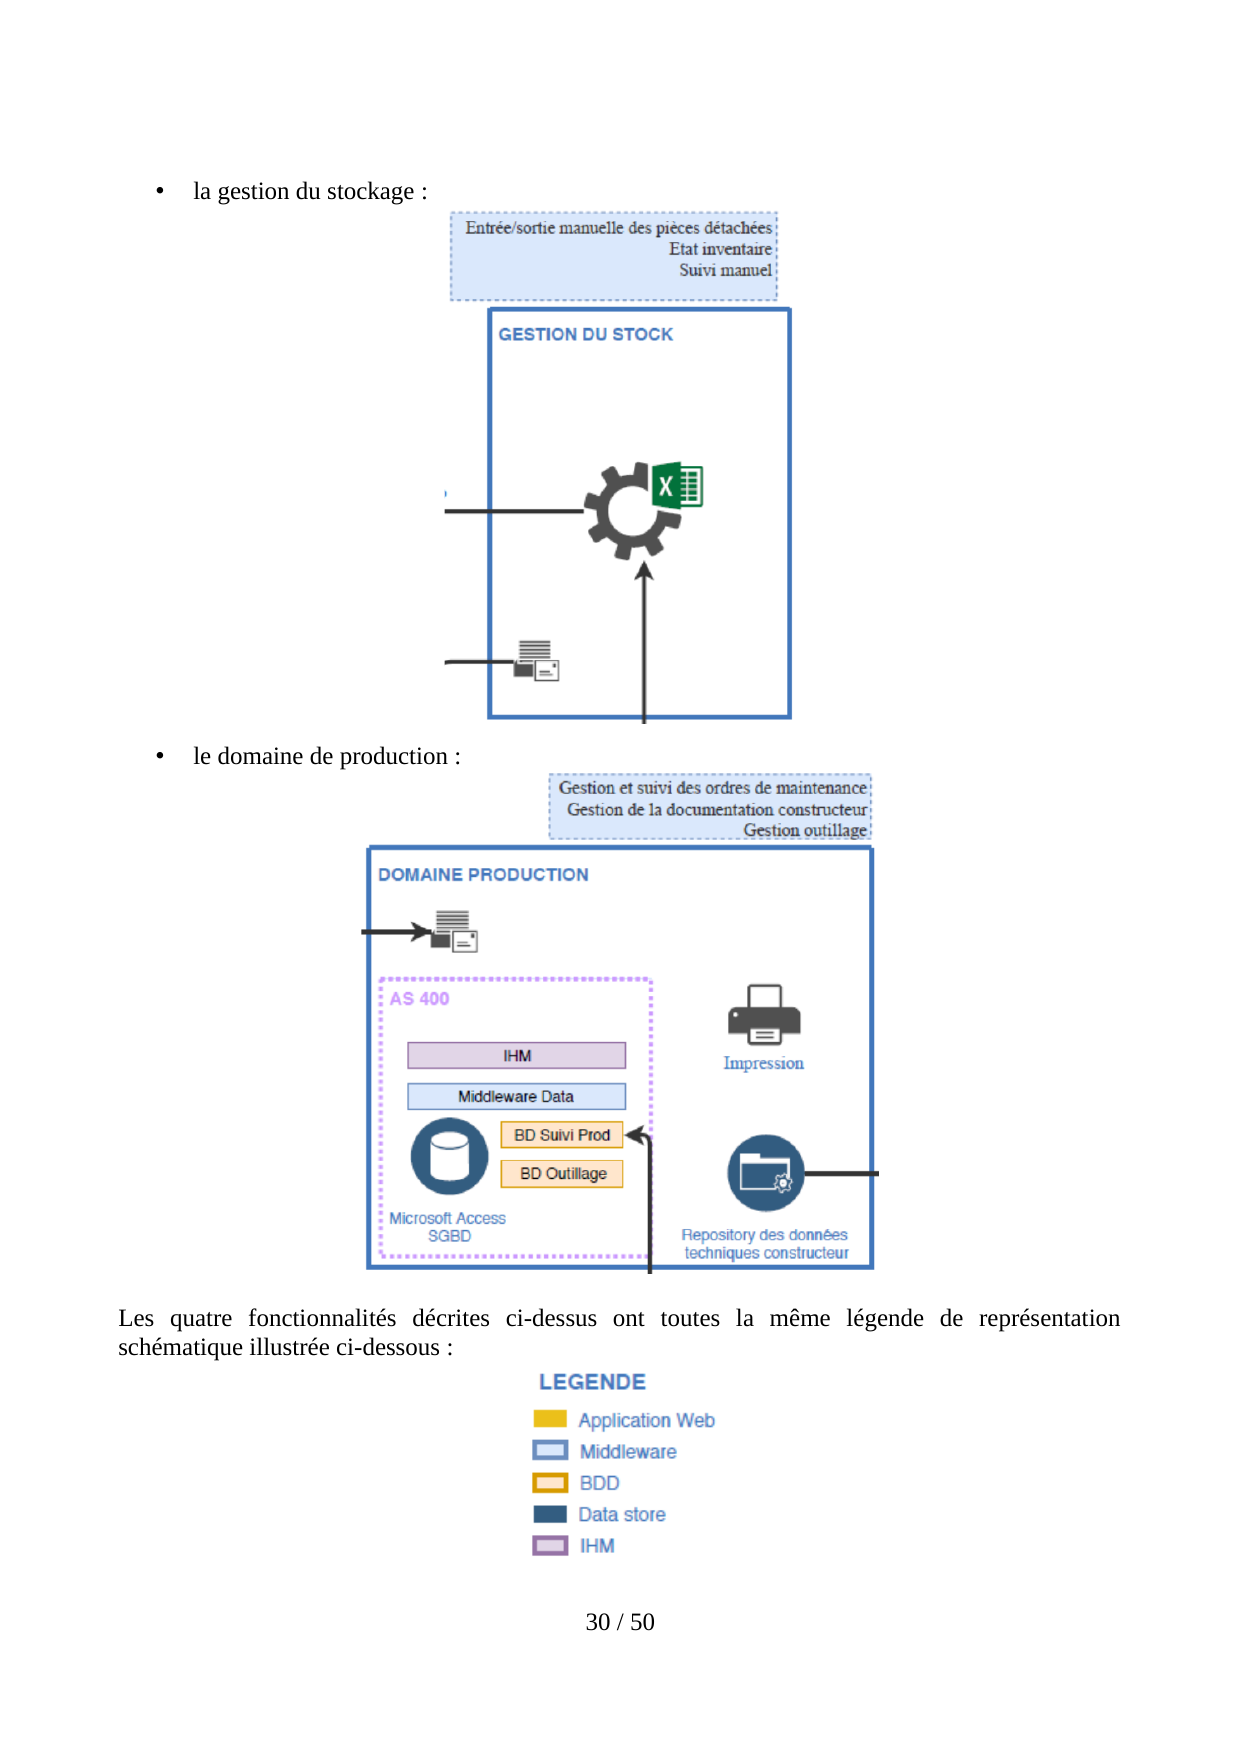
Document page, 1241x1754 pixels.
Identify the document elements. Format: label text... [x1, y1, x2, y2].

list le domaine de production : [156, 741, 1122, 770]
picture [361, 770, 879, 1274]
text Les quatre fonctionnalités décrites ci-dessus ont toutes la même légende de représentation schématique illustrée ci-dessous : [118, 1303, 1122, 1360]
list la gestion du stockage : [156, 176, 1122, 205]
picture [444, 205, 796, 724]
picture [520, 1360, 721, 1567]
